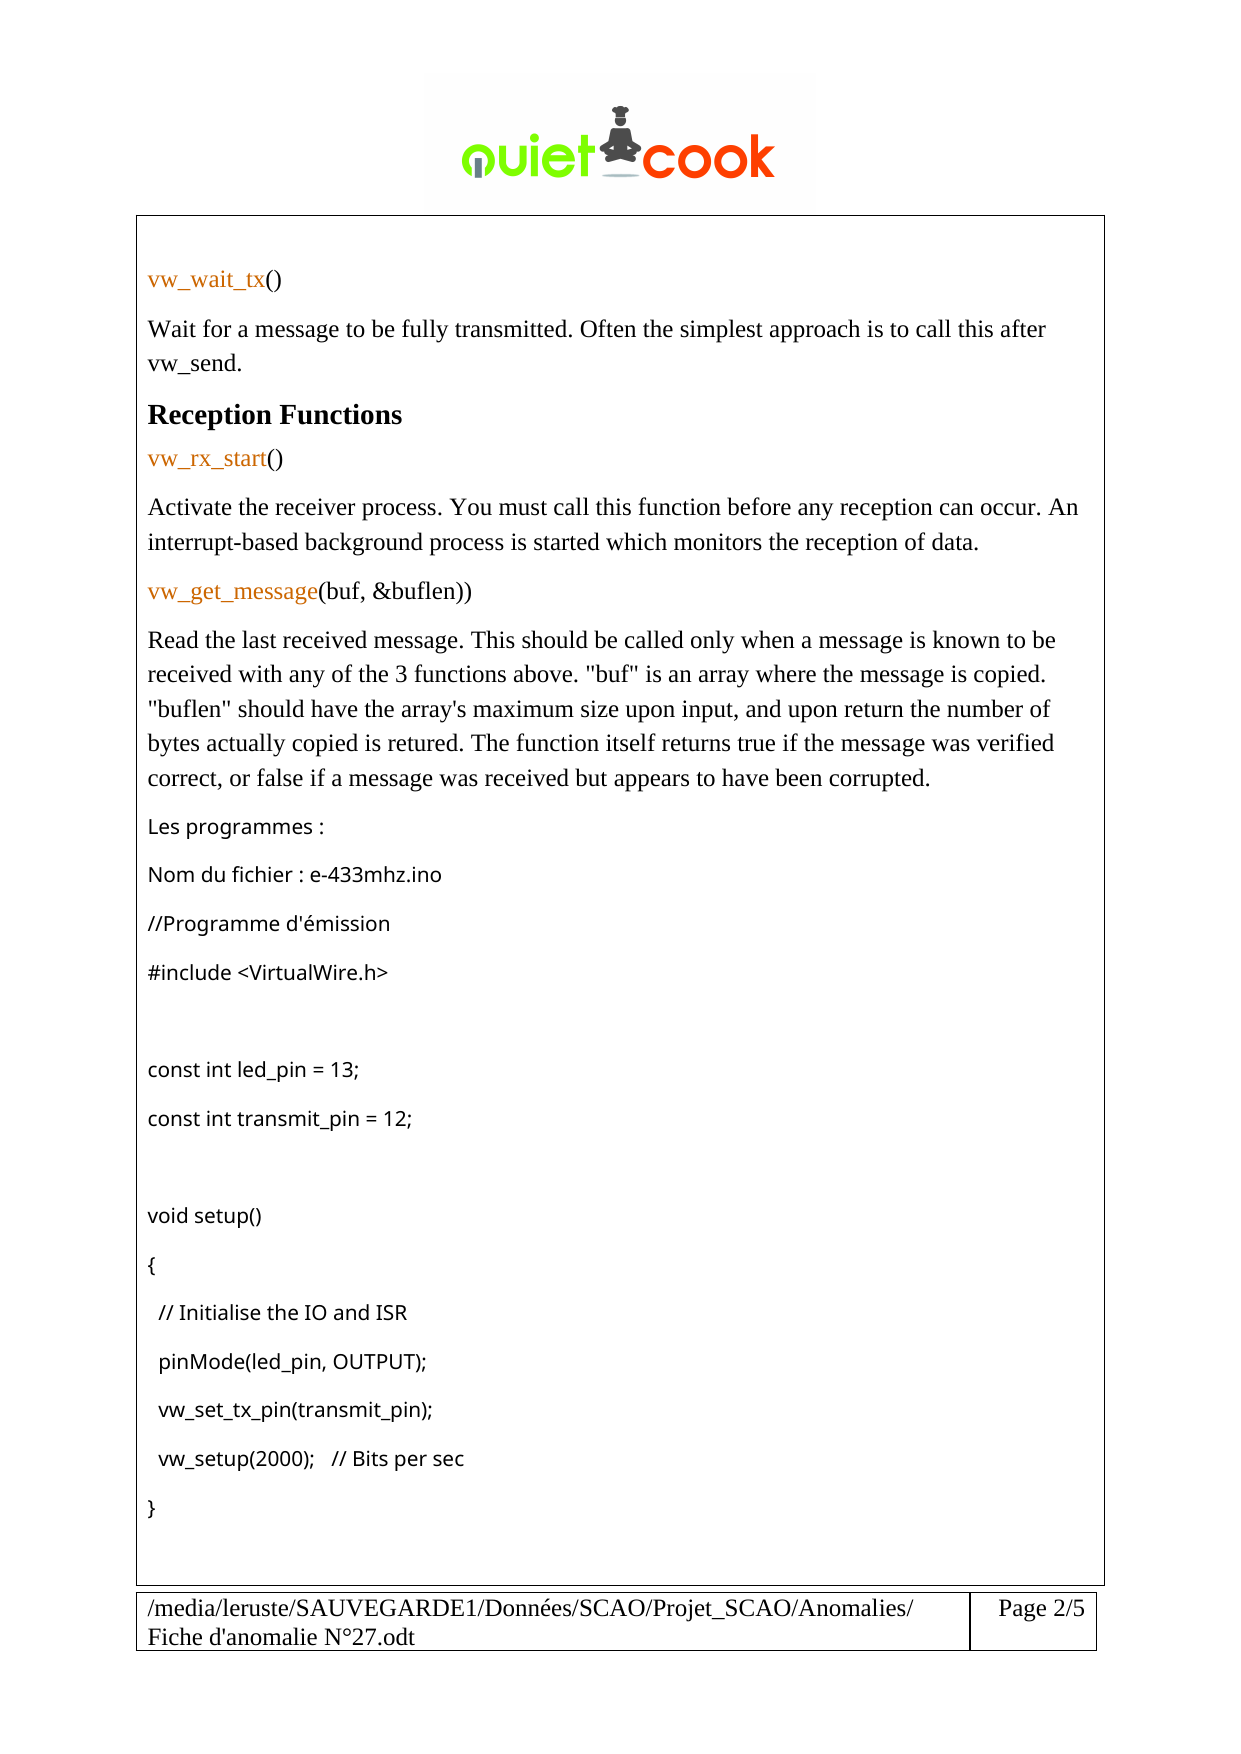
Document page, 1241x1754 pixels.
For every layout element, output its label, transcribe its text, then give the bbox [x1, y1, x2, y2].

table_cell vw_wait_tx() Wait for a message to be fully transmitted. Often the simplest approach is to call this after vw_send. Reception Functions vw_rx_start() Activate the receiver process. You must call this function before any reception can occur. An interrupt-based background process is started which monitors the reception of data. vw_get_message(buf, &buflen)) Read the last received message. This should be called only when a message is known to be received with any of the 3 functions above. "buf" is an array where the message is copied. "buflen" should have the array's maximum size upon input, and upon return the number of bytes actually copied is retured. The function itself returns true if the message was verified correct, or false if a message was received but appears to have been corrupted. Les programmes : Nom du fichier : e-433mhz.ino //Programme d'émission #include <VirtualWire.h> const int led_pin = 13; const int transmit_pin = 12; void setup() { // Initialise the IO and ISR pinMode(led_pin, OUTPUT); vw_set_tx_pin(transmit_pin); vw_setup(2000); // Bits per sec } [137, 216, 1104, 1584]
picture [424, 73, 816, 215]
